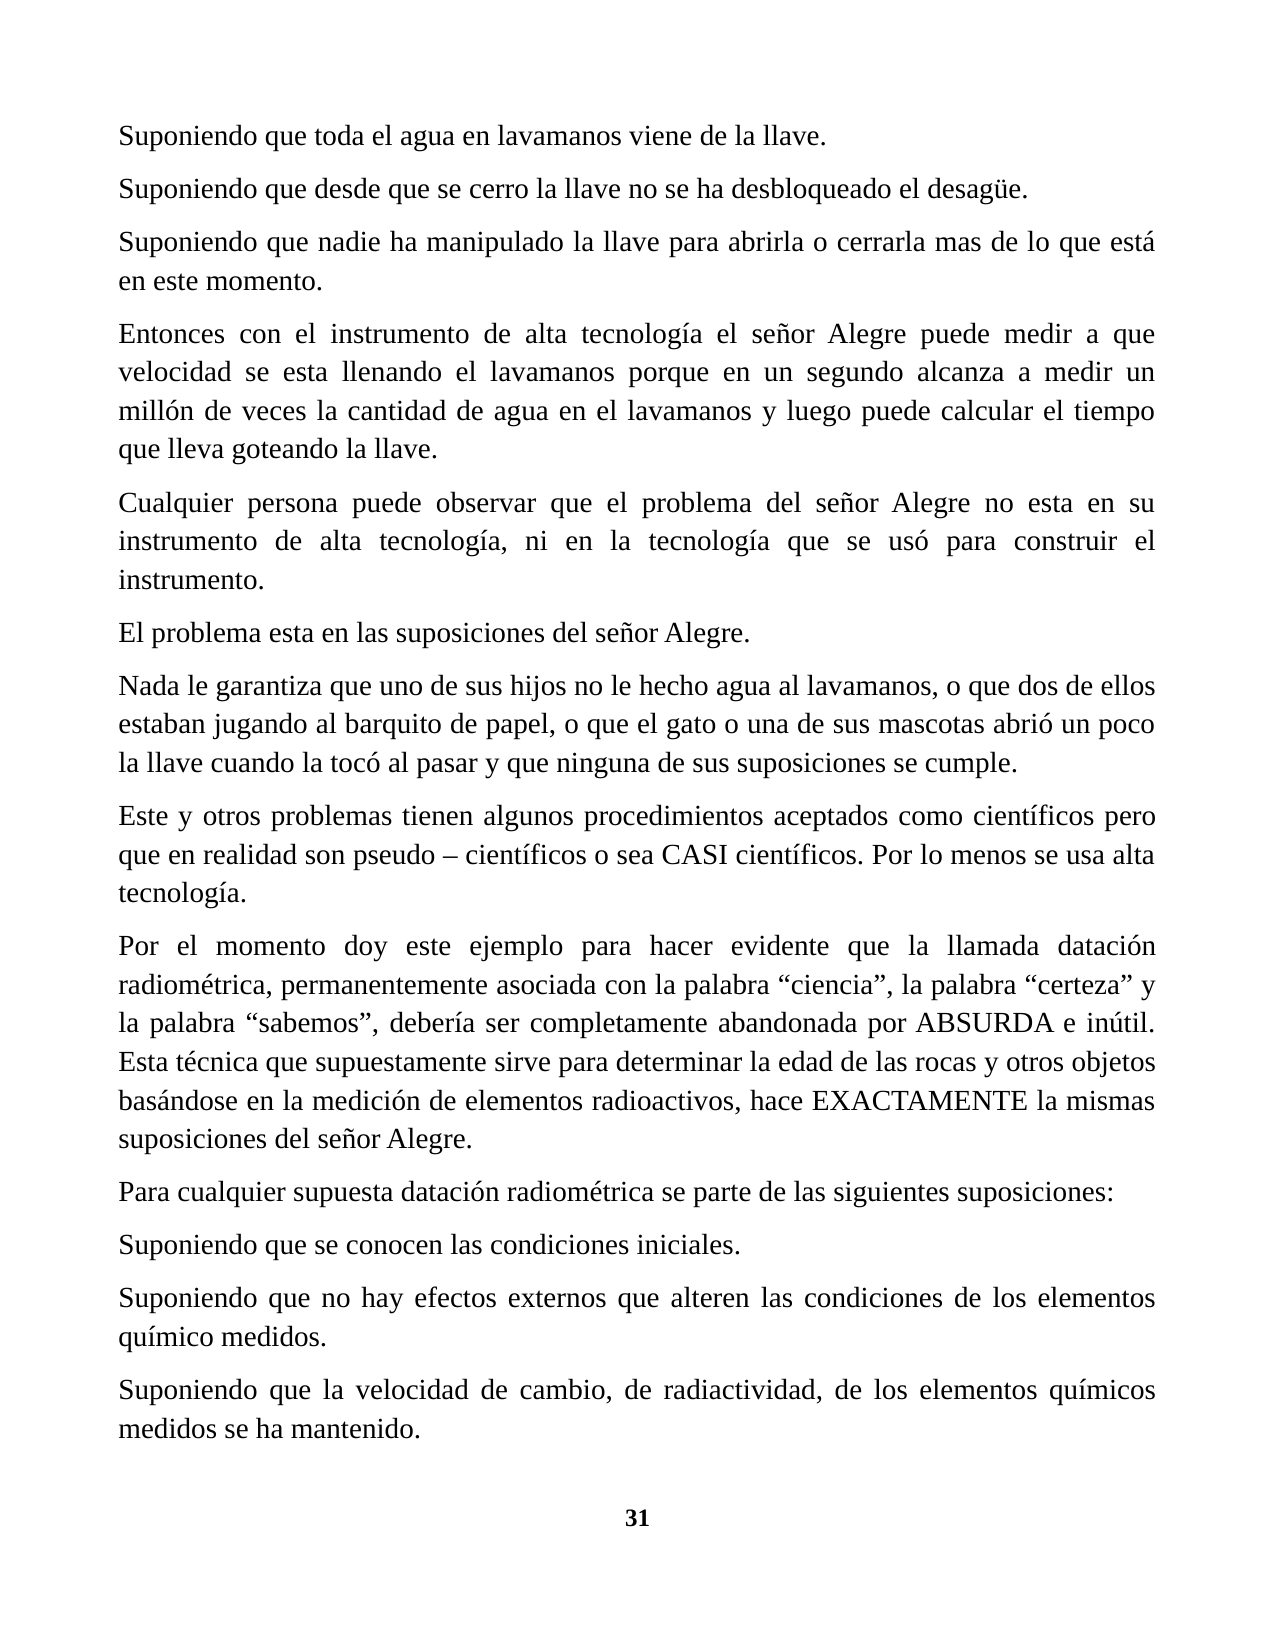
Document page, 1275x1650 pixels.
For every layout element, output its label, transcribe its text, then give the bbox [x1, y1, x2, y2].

text Nada le garantiza que uno de sus hijos no le hecho agua al lavamanos, o que dos de ellos estaban jugando al barquito de papel, o que el gato o una de sus mascotas abrió un poco la llave cuando la tocó al pasar y que ninguna de sus suposiciones se cumple. [118, 668, 1157, 779]
text Para cualquier supuesta datación radiométrica se parte de las siguientes suposiciones: [118, 1174, 1157, 1208]
text Suponiendo que nadie ha manipulado la llave para abrirla o cerrarla mas de lo que está en este momento. [118, 224, 1157, 296]
text Cualquier persona puede observar que el problema del señor Alegre no esta en su instrumento de alta tecnología, ni en la tecnología que se usó para construir el instrumento. [118, 485, 1157, 595]
text Suponiendo que se conocen las condiciones iniciales. [118, 1227, 1157, 1261]
text Suponiendo que no hay efectos externos que alteren las condiciones de los elementos químico medidos. [118, 1281, 1157, 1353]
text Suponiendo que desde que se cerro la llave no se ha desbloqueado el desagüe. [118, 171, 1157, 205]
text Este y otros problemas tienen algunos procedimientos aceptados como científicos pero que en realidad son pseudo – científicos o sea CASI científicos. Por lo menos se usa alta tecnología. [118, 798, 1157, 909]
text Entonces con el instrumento de alta tecnología el señor Alegre puede medir a que velocidad se esta llenando el lavamanos porque en un segundo alcanza a medir un millón de veces la cantidad de agua en el lavamanos y luego puede calcular el tiempo que lleva goteando la llave. [118, 316, 1157, 465]
text Por el momento doy este ejemplo para hacer evidente que la llamada datación radiométrica, permanentemente asociada con la palabra “ciencia”, la palabra “certeza” y la palabra “sabemos”, debería ser completamente abandonada por ABSURDA e inútil. Esta técnica que supuestamente sirve para determinar la edad de las rocas y otros objetos basándose en la medición de elementos radioactivos, hace EXACTAMENTE la mismas suposiciones del señor Alegre. [118, 928, 1157, 1155]
text El problema esta en las suposiciones del señor Alegre. [118, 615, 1157, 648]
text Suponiendo que la velocidad de cambio, de radiactividad, de los elementos químicos medidos se ha mantenido. [118, 1372, 1157, 1444]
text Suponiendo que toda el agua en lavamanos viene de la llave. [118, 118, 1157, 152]
